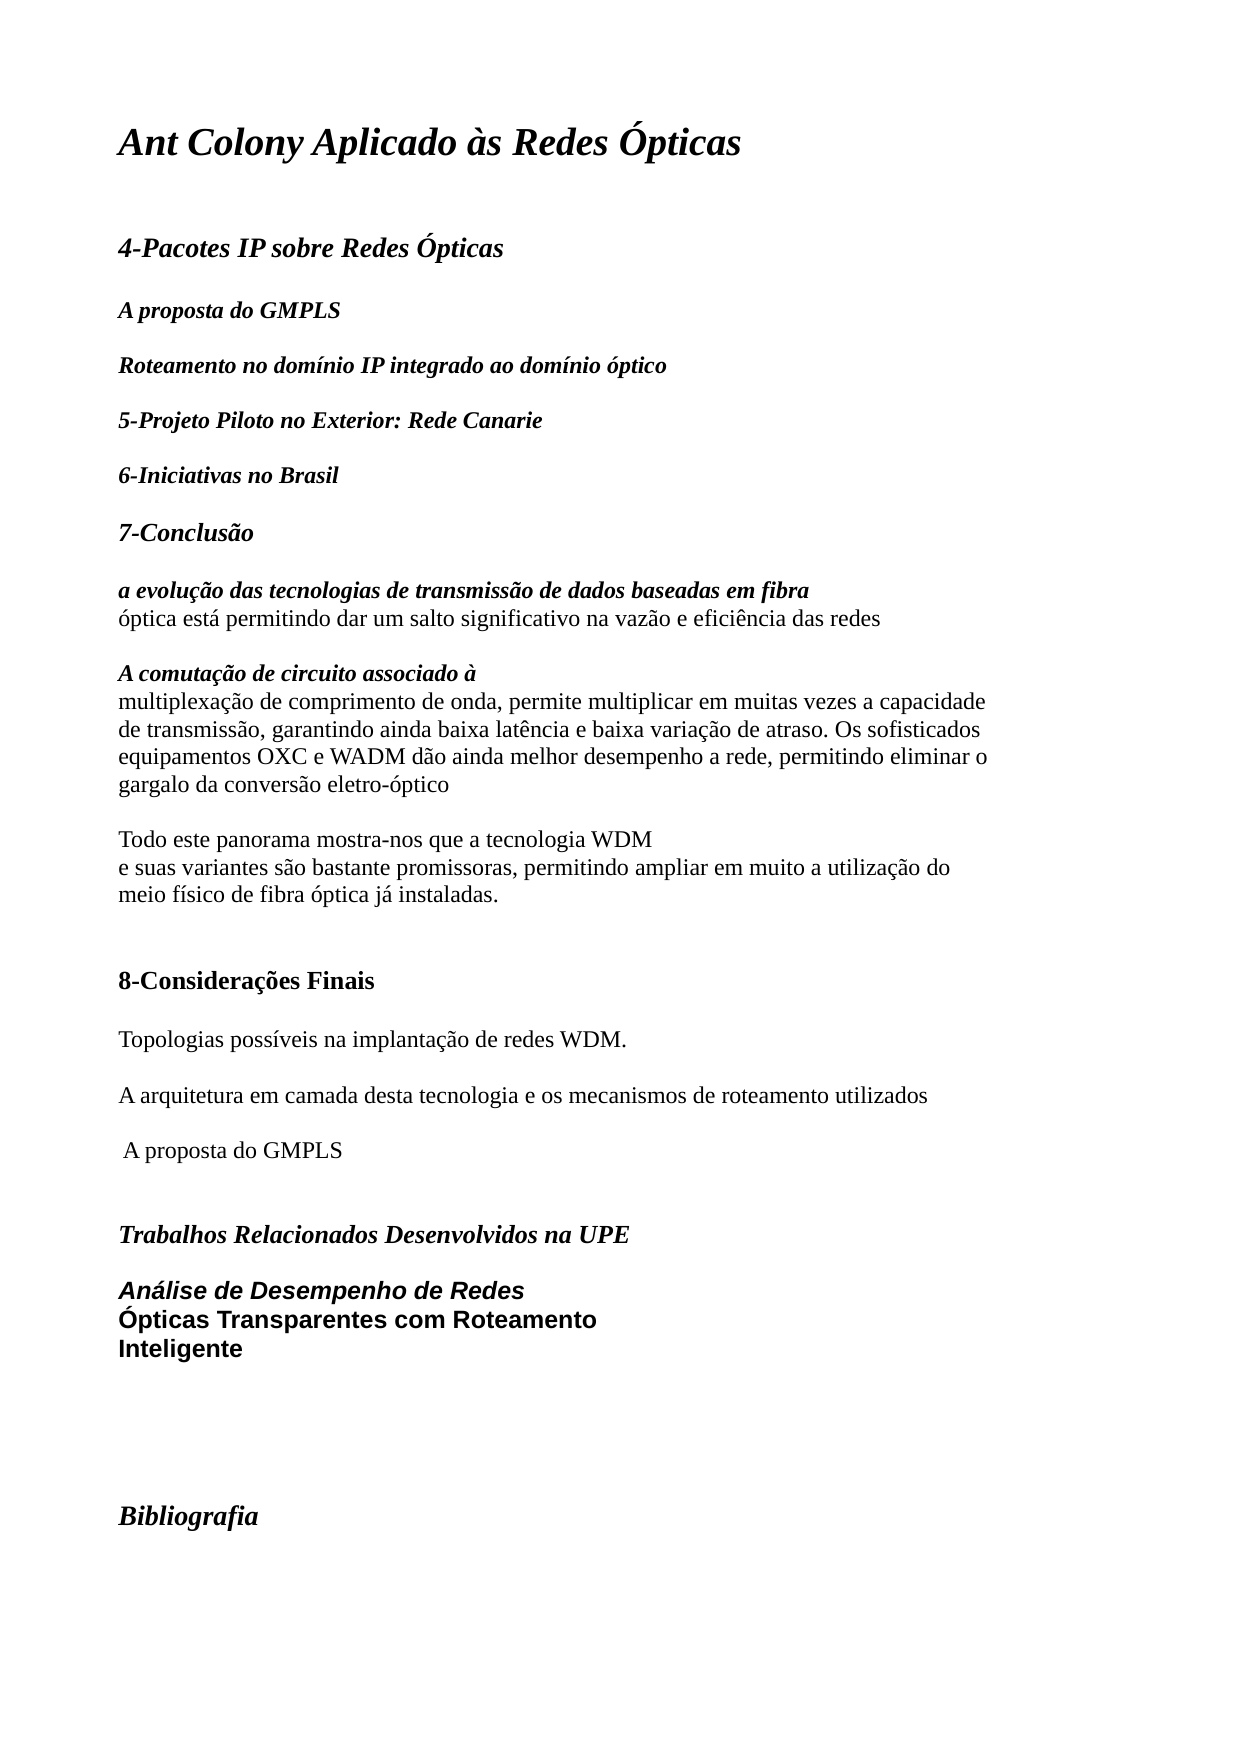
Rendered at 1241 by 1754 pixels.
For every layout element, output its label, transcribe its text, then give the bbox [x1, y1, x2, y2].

text Trabalhos Relacionados Desenvolvidos na UPE [118, 1219, 1122, 1249]
text Ant Colony Aplicado às Redes Ópticas [118, 118, 1122, 164]
text óptica está permitindo dar um salto significativo na vazão e eficiência das redes [118, 604, 1122, 632]
text de transmissão, garantindo ainda baixa latência e baixa variação de atraso. Os sofisticados [118, 714, 1122, 742]
text Todo este panorama mostra-nos que a tecnologia WDM [118, 825, 1122, 853]
text 7-Conclusão [118, 517, 1122, 547]
text multiplexação de comprimento de onda, permite multiplicar em muitas vezes a capacidade [118, 687, 1122, 714]
text A proposta do GMPLS [118, 296, 1122, 323]
text gargalo da conversão eletro-óptico [118, 770, 1122, 797]
text equipamentos OXC e WADM dão ainda melhor desempenho a rede, permitindo eliminar o [118, 742, 1122, 770]
text A arquitetura em camada desta tecnologia e os mecanismos de roteamento utilizados [118, 1081, 1122, 1108]
text Ópticas Transparentes com Roteamento [118, 1305, 1122, 1334]
text meio físico de fibra óptica já instaladas. [118, 880, 1122, 908]
text A proposta do GMPLS [118, 1136, 1122, 1163]
text Bibliografia [118, 1499, 1122, 1532]
text 5-Projeto Piloto no Exterior: Rede Canarie [118, 406, 1122, 434]
text a evolução das tecnologias de transmissão de dados baseadas em fibra [118, 577, 1122, 604]
text 8-Considerações Finais [118, 965, 1122, 995]
text Topologias possíveis na implantação de redes WDM. [118, 1025, 1122, 1053]
text 6-Iniciativas no Brasil [118, 461, 1122, 489]
text A comutação de circuito associado à [118, 659, 1122, 687]
text e suas variantes são bastante promissoras, permitindo ampliar em muito a utilização do [118, 853, 1122, 880]
text 4-Pacotes IP sobre Redes Ópticas [118, 231, 1122, 263]
text Roteamento no domínio IP integrado ao domínio óptico [118, 351, 1122, 378]
text Análise de Desempenho de Redes [118, 1276, 1122, 1305]
text Inteligente [118, 1334, 1122, 1362]
